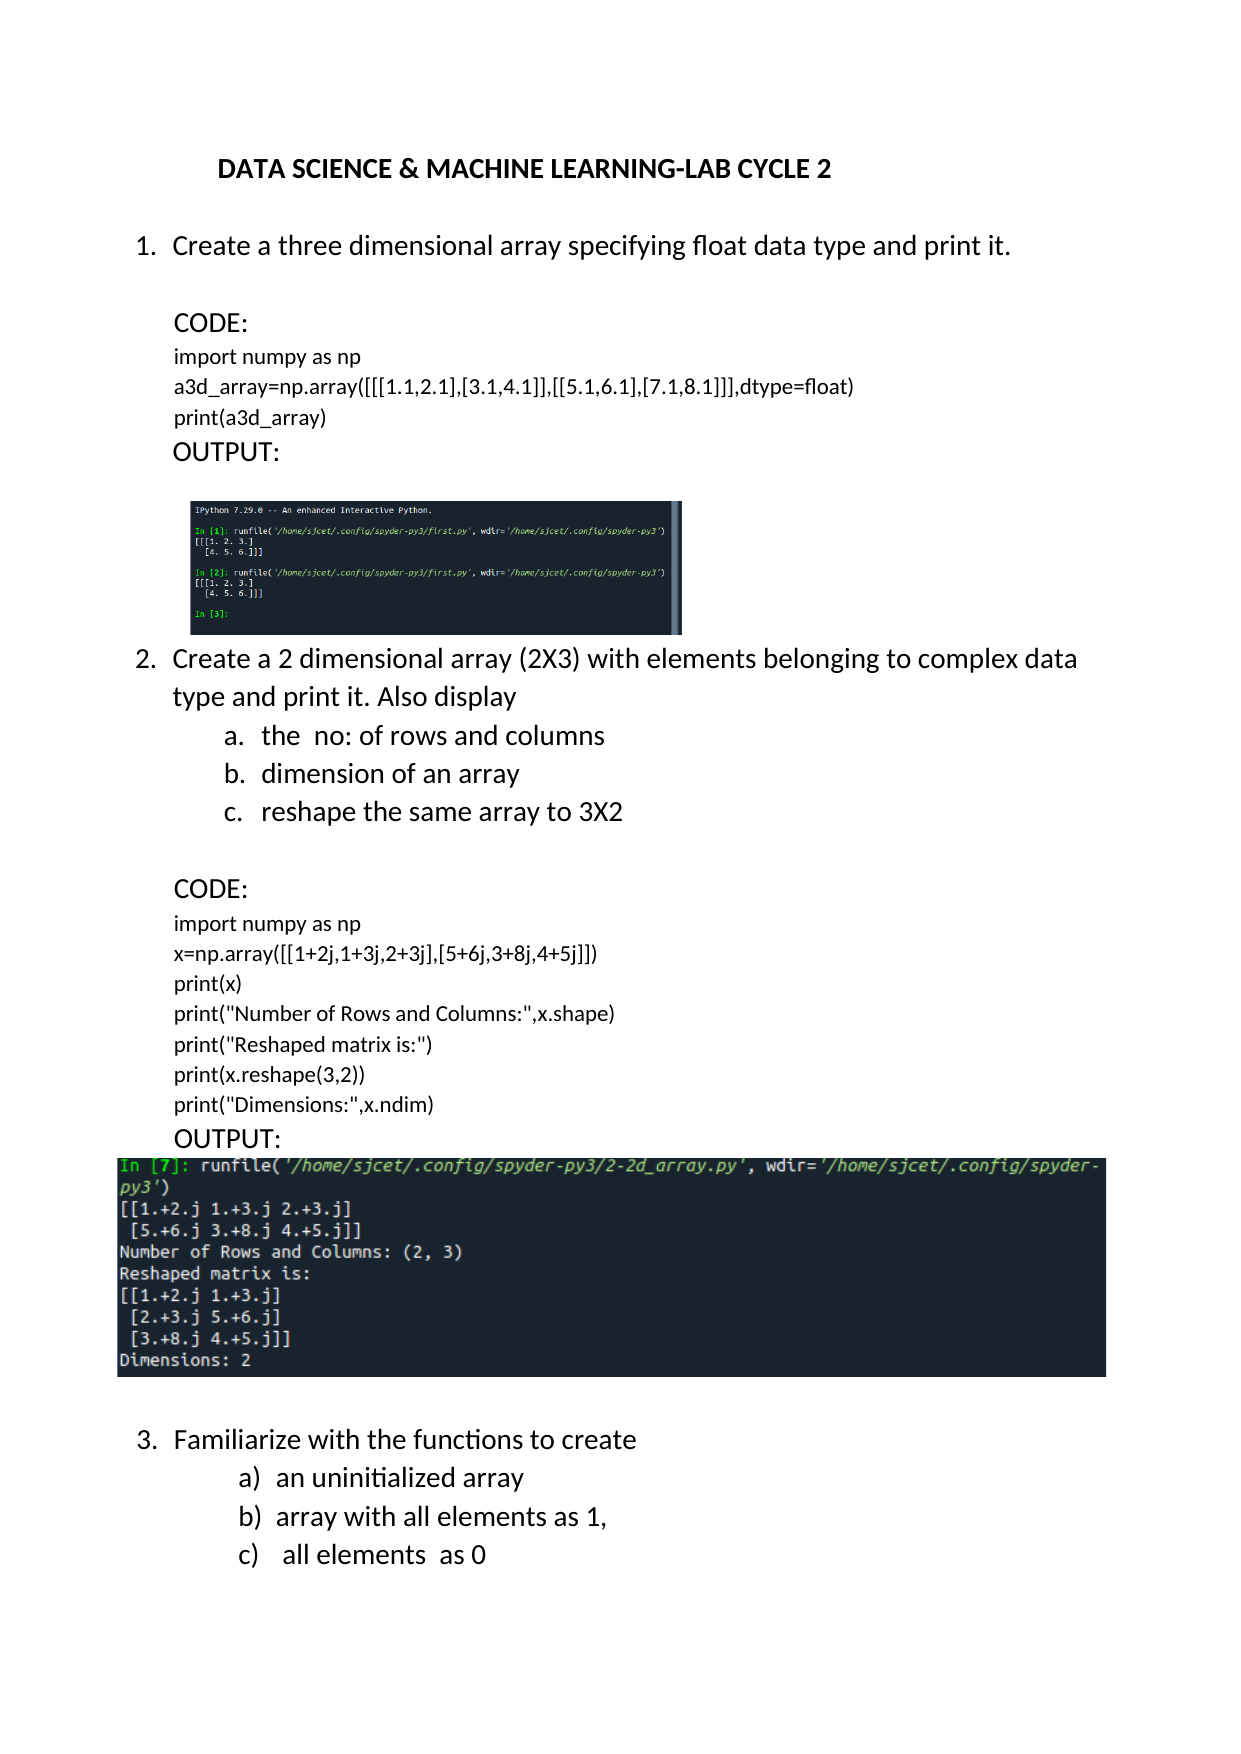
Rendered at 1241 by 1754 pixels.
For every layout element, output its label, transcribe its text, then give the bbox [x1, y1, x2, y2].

list Create a three dimensional array specifying float data type and print it. [135, 227, 1125, 262]
text x=np.array([[1+2j,1+3j,2+3j],[5+6j,3+8j,4+5j]]) [173, 939, 1125, 967]
text DATA SCIENCE & MACHINE LEARNING-LAB CYCLE 2 [98, 150, 1125, 186]
text print("Dimensions:",x.ndim) [173, 1090, 1125, 1118]
text print(x.reshape(3,2)) [173, 1060, 1125, 1088]
list Familiarize with the functions to create [136, 1421, 1125, 1456]
list all elements as 0 [238, 1536, 1125, 1572]
list reshape the same array to 3X2 [223, 793, 1125, 829]
list Create a 2 dimensional array (2X3) with elements belonging to complex data type and print it. Also display [135, 640, 1125, 714]
list dimension of an array [223, 755, 1125, 791]
text CODE: [173, 870, 1125, 906]
list the no: of rows and columns [223, 717, 1125, 752]
text a3d_array=np.array([[[1.1,2.1],[3.1,4.1]],[[5.1,6.1],[7.1,8.1]]],dtype=float) [98, 372, 1125, 400]
text print("Number of Rows and Columns:",x.shape) [173, 999, 1125, 1027]
text import numpy as np [173, 909, 1125, 937]
list an uninitialized array [238, 1459, 1125, 1495]
text OUTPUT: [173, 1120, 1125, 1156]
text print(x) [173, 969, 1125, 997]
picture [117, 1158, 1107, 1377]
list array with all elements as 1, [238, 1498, 1125, 1533]
text OUTPUT: [135, 433, 1125, 468]
text import numpy as np [98, 342, 1125, 370]
text print(a3d_array) [98, 403, 1125, 431]
text CODE: [98, 304, 1125, 339]
text print("Reshaped matrix is:") [173, 1030, 1125, 1058]
